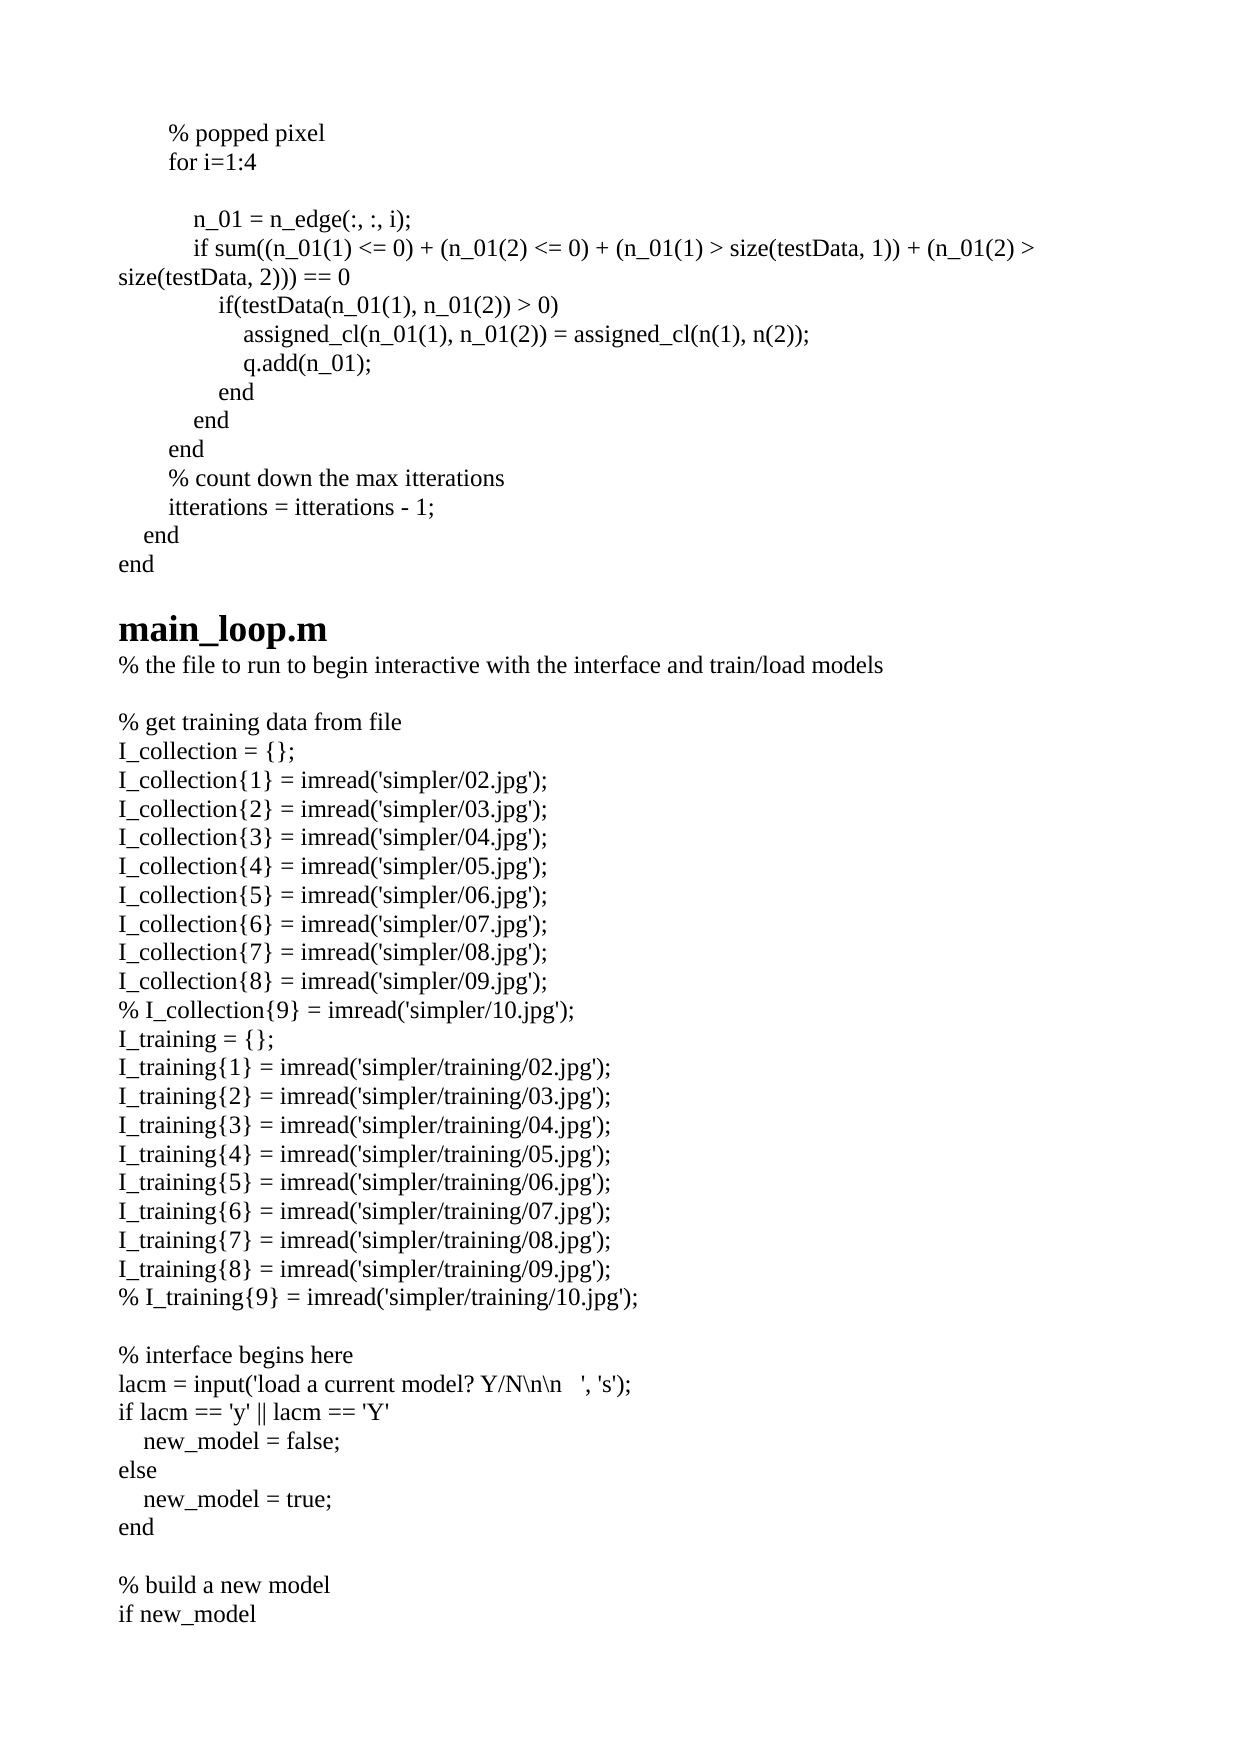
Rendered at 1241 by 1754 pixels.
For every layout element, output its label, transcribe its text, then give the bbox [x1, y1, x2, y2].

text for i=1:4 [118, 147, 1122, 176]
text I_collection{6} = imread('simpler/07.jpg'); [118, 909, 1122, 937]
text I_training{1} = imread('simpler/training/02.jpg'); [118, 1052, 1122, 1081]
text q.add(n_01); [118, 348, 1122, 377]
text % build a new model [118, 1570, 1122, 1599]
text I_collection{5} = imread('simpler/06.jpg'); [118, 880, 1122, 909]
text I_training{7} = imread('simpler/training/08.jpg'); [118, 1225, 1122, 1254]
text I_collection{2} = imread('simpler/03.jpg'); [118, 794, 1122, 822]
text end [118, 521, 1122, 549]
text I_training = {}; [118, 1024, 1122, 1052]
text I_training{5} = imread('simpler/training/06.jpg'); [118, 1167, 1122, 1196]
text I_training{8} = imread('simpler/training/09.jpg'); [118, 1254, 1122, 1282]
text % count down the max itterations [118, 463, 1122, 492]
text end [118, 377, 1122, 406]
text else [118, 1455, 1122, 1484]
text assigned_cl(n_01(1), n_01(2)) = assigned_cl(n(1), n(2)); [118, 319, 1122, 348]
text n_01 = n_edge(:, :, i); [118, 204, 1122, 233]
text % I_collection{9} = imread('simpler/10.jpg'); [118, 995, 1122, 1024]
text if lacm == 'y' || lacm == 'Y' [118, 1397, 1122, 1426]
text itterations = itterations - 1; [118, 492, 1122, 521]
text end [118, 549, 1122, 578]
text end [118, 434, 1122, 463]
text if new_model [118, 1599, 1122, 1627]
text new_model = true; [118, 1484, 1122, 1512]
text I_collection{8} = imread('simpler/09.jpg'); [118, 966, 1122, 995]
text % I_training{9} = imread('simpler/training/10.jpg'); [118, 1282, 1122, 1311]
text I_collection{4} = imread('simpler/05.jpg'); [118, 851, 1122, 880]
text I_training{3} = imread('simpler/training/04.jpg'); [118, 1110, 1122, 1139]
text I_collection{3} = imread('simpler/04.jpg'); [118, 822, 1122, 851]
text main_loop.m [118, 607, 1122, 650]
text % the file to run to begin interactive with the interface and train/load models [118, 650, 1122, 679]
text % interface begins here [118, 1340, 1122, 1369]
text I_collection{7} = imread('simpler/08.jpg'); [118, 937, 1122, 966]
text I_training{2} = imread('simpler/training/03.jpg'); [118, 1081, 1122, 1110]
text if(testData(n_01(1), n_01(2)) > 0) [118, 291, 1122, 319]
text new_model = false; [118, 1426, 1122, 1455]
text end [118, 406, 1122, 434]
text % popped pixel [118, 118, 1122, 147]
text I_training{6} = imread('simpler/training/07.jpg'); [118, 1196, 1122, 1225]
text % get training data from file [118, 707, 1122, 736]
text end [118, 1512, 1122, 1541]
text I_collection{1} = imread('simpler/02.jpg'); [118, 765, 1122, 794]
text lacm = input('load a current model? Y/N\n\n ', 's'); [118, 1369, 1122, 1397]
text if sum((n_01(1) <= 0) + (n_01(2) <= 0) + (n_01(1) > size(testData, 1)) + (n_01(2) > size(testData, 2))) == 0 [118, 233, 1122, 291]
text I_training{4} = imread('simpler/training/05.jpg'); [118, 1139, 1122, 1167]
text I_collection = {}; [118, 736, 1122, 765]
